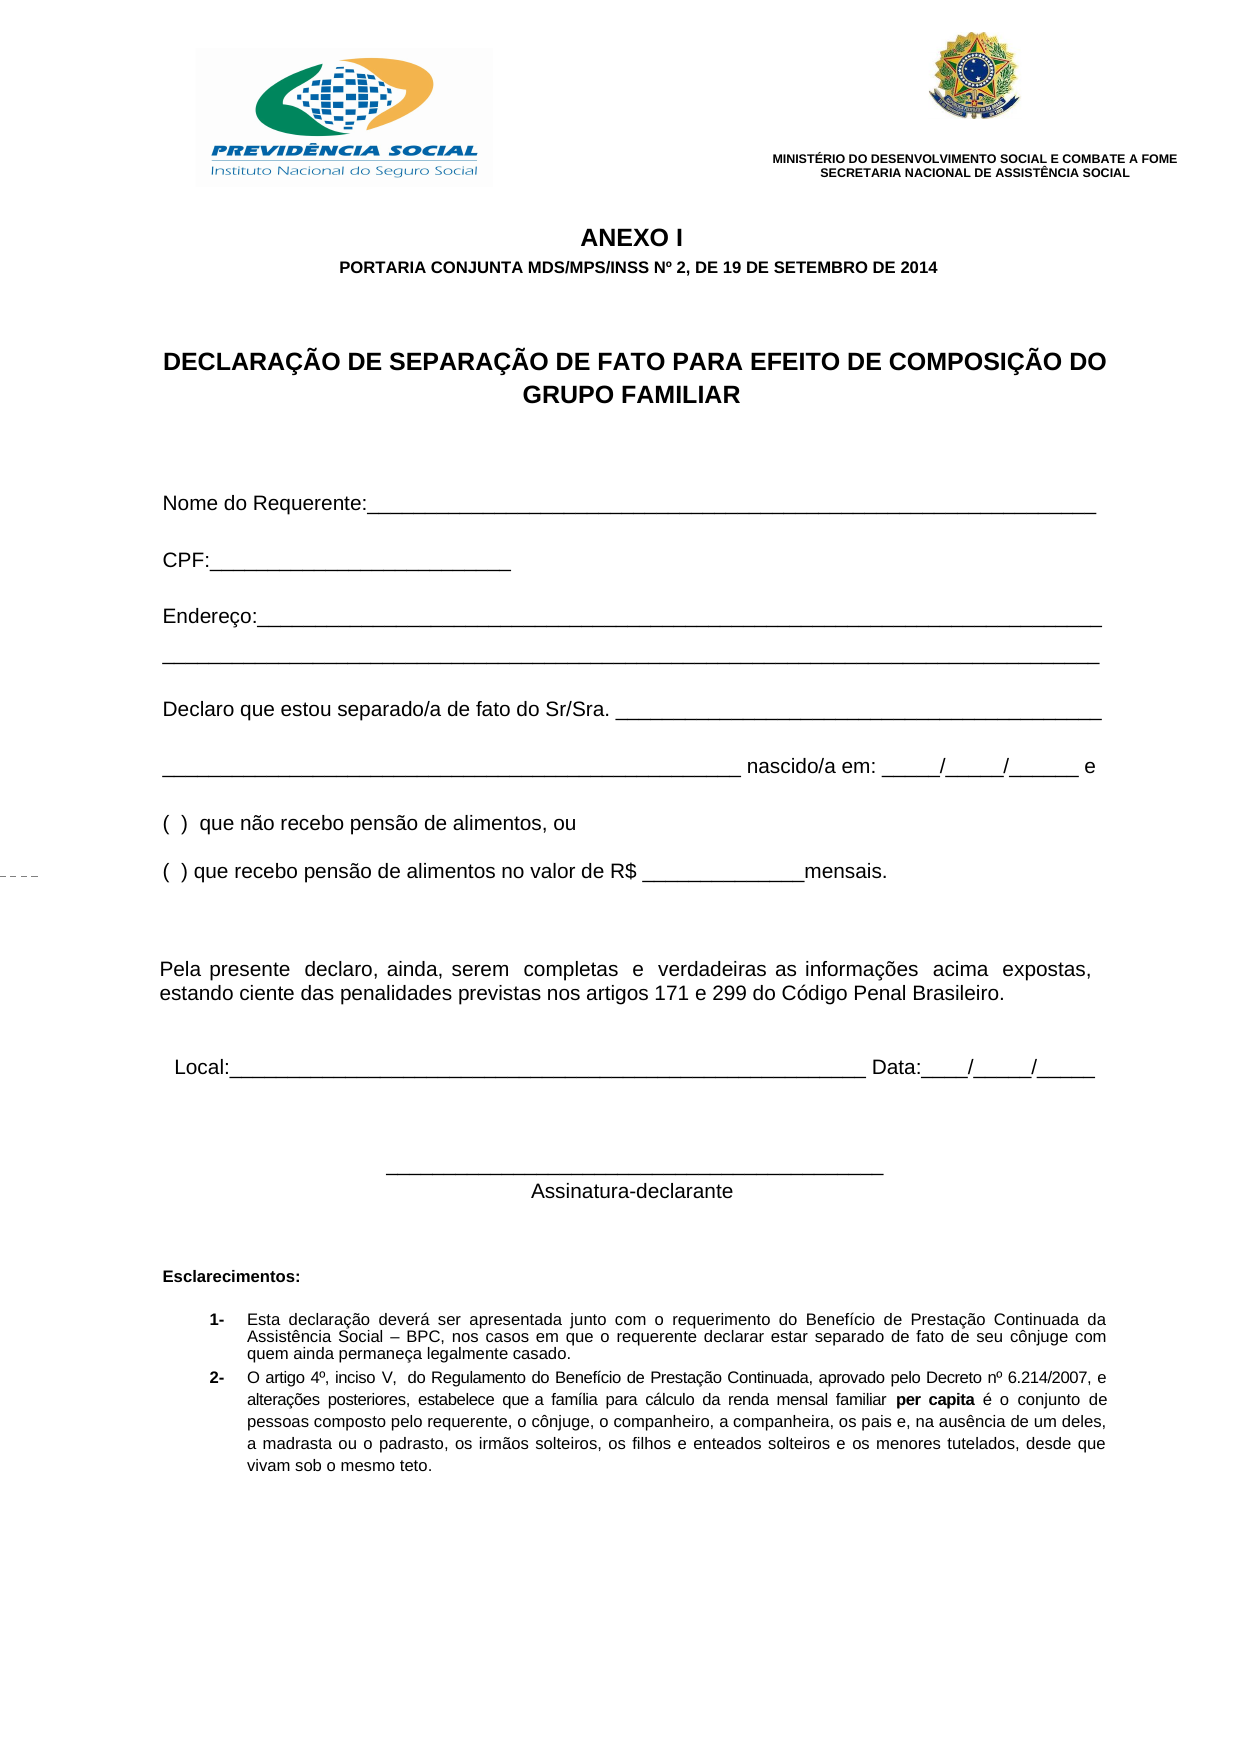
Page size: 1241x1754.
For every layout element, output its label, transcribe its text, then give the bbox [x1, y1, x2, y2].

text Esclarecimentos: [162, 1267, 1107, 1286]
table_header Pela presente declaro, ainda, serem completas e verdadeiras as informações acima expostas, estando ciente das penalidades previstas nos artigos 171 e 299 do Código Penal Brasileiro. [158, 956, 1093, 1007]
text Declaro que estou separado/a de fato do Sr/Sra. __________________________________________ [162, 697, 1107, 721]
picture [928, 32, 1022, 119]
text CPF:__________________________ [162, 548, 1107, 572]
text __________________________________________________ nascido/a em: _____/_____/______ e [162, 754, 1107, 778]
text Nome do Requerente:_______________________________________________________________ [162, 491, 1107, 515]
table_header ___________________________________________ Assinatura-declarante [311, 1152, 959, 1224]
text ( ) que recebo pensão de alimentos no valor de R$ ______________mensais. [162, 859, 1107, 883]
text DECLARAÇÃO DE SEPARAÇÃO DE FATO PARA EFEITO DE COMPOSIÇÃO DO GRUPO FAMILIAR [162, 347, 1107, 409]
list O artigo 4º, inciso V, do Regulamento do Benefício de Prestação Continuada, aprovado pelo Decreto nº 6.214/2007, e alterações posteriores, estabelece que a família para cálculo da renda mensal familiar per capita é o conjunto de pessoas composto pelo requerente, o cônjuge, o companheiro, a companheira, os pais e, na ausência de um deles, a madrasta ou o padrasto, os irmãos solteiros, os filhos e enteados solteiros e os menores tutelados, desde que vivam sob o mesmo teto. [209, 1368, 1107, 1475]
list Esta declaração deverá ser apresentada junto com o requerimento do Benefício de Prestação Continuada da Assistência Social – BPC, nos casos em que o requerente declarar estar separado de fato de seu cônjuge com quem ainda permaneça legalmente casado. [209, 1309, 1107, 1363]
text Endereço:__________________________________________________________________________________________________________________________________________________________ [162, 604, 1107, 664]
text Local:_______________________________________________________ Data:____/_____/_____ [162, 1055, 1107, 1079]
text ( ) que não recebo pensão de alimentos, ou [162, 811, 1107, 834]
